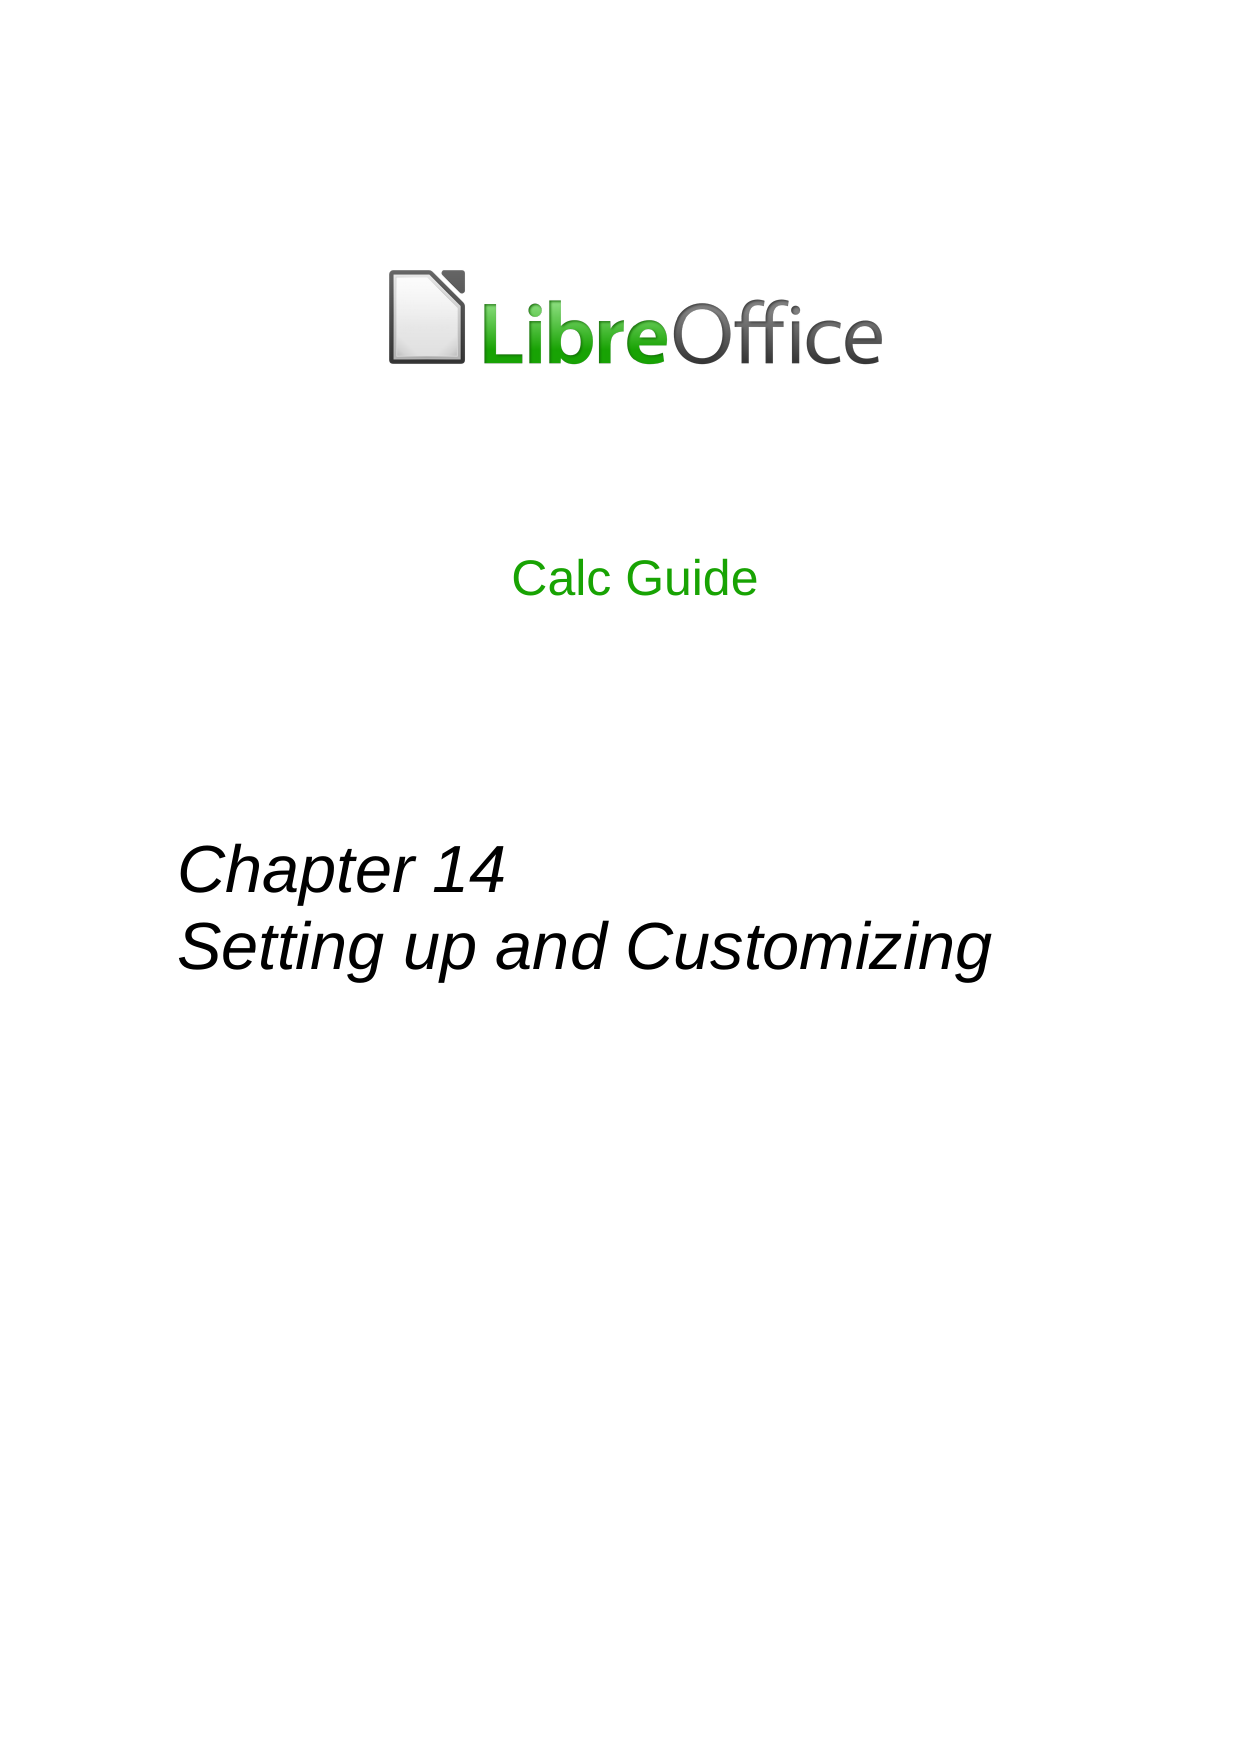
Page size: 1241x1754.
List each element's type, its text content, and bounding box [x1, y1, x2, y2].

picture [385, 265, 885, 371]
title Chapter 14 Setting up and Customizing [177, 830, 1093, 984]
text Calc Guide [177, 548, 1093, 605]
